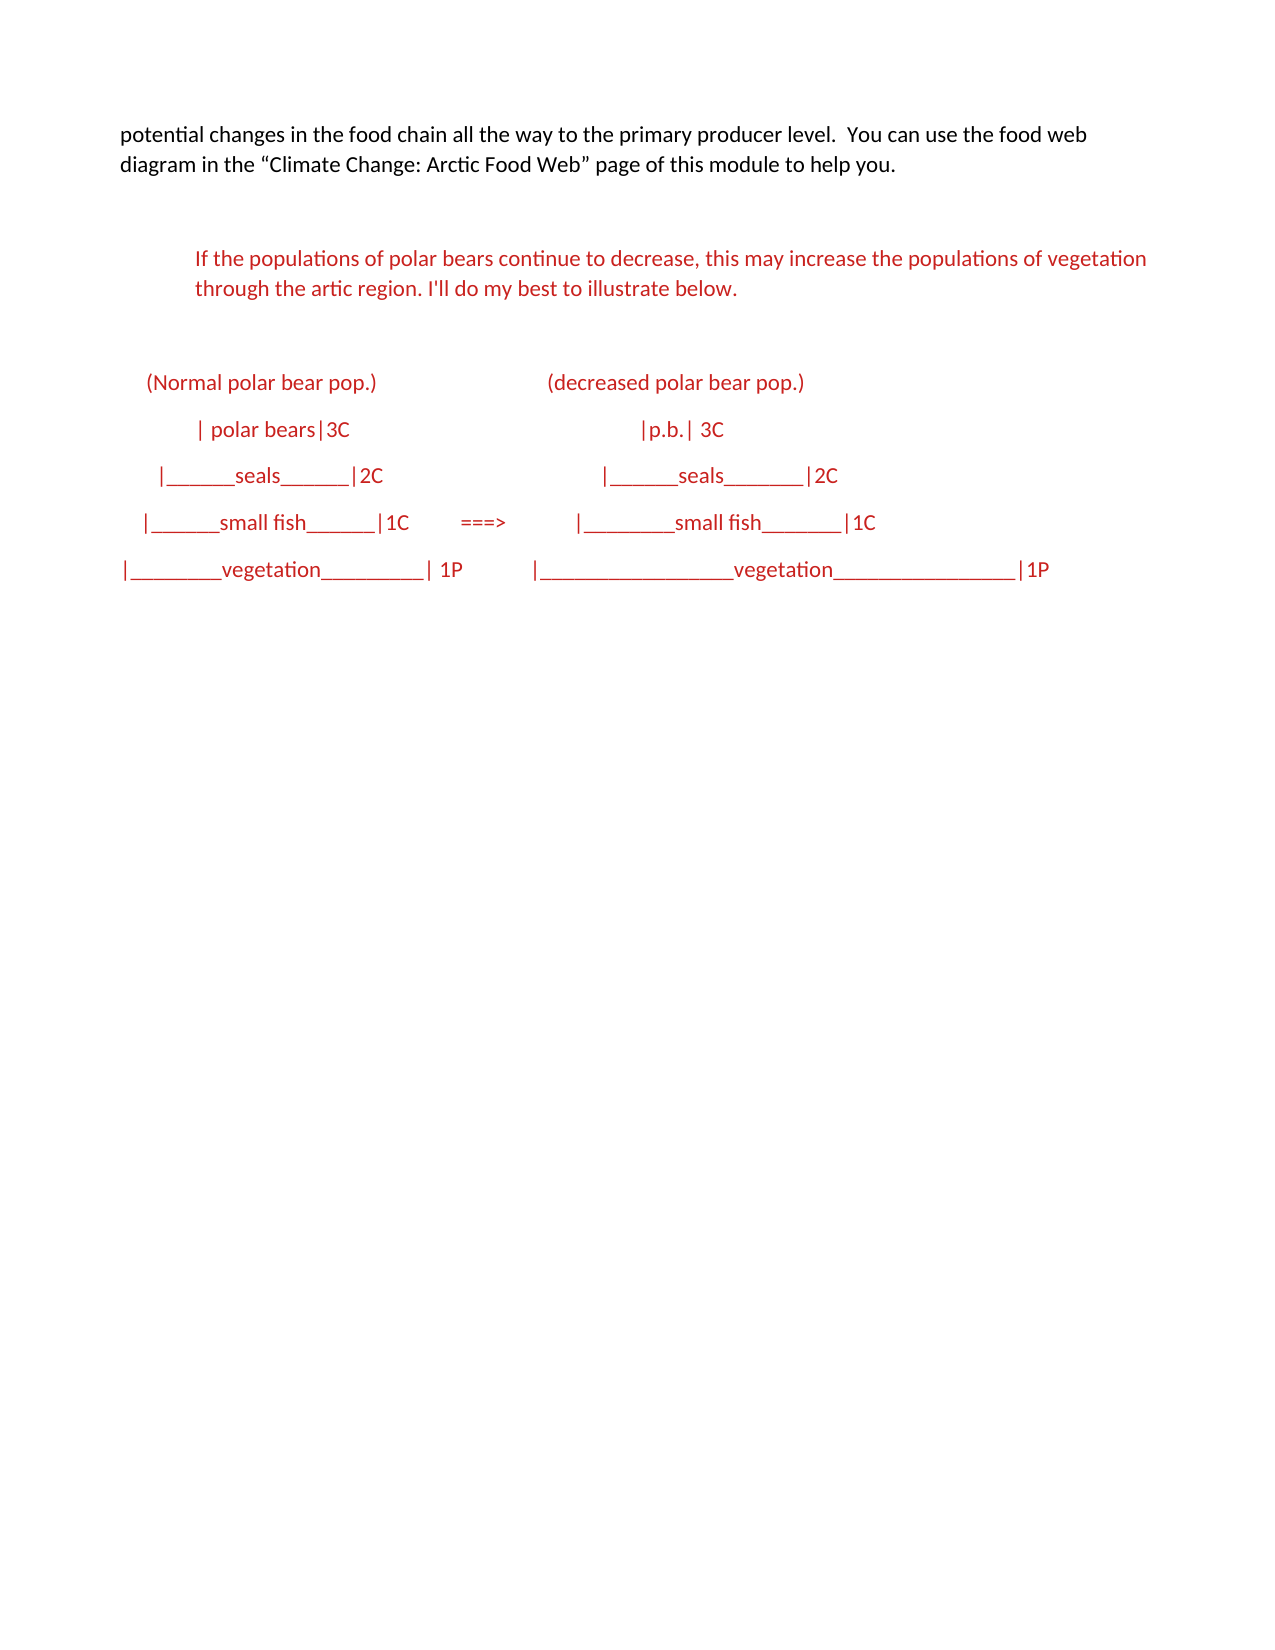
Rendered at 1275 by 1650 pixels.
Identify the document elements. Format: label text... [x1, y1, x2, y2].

text |______seals______|2C |______seals_______|2C [120, 462, 1155, 490]
text |______small fish______|1C ===> |________small fish_______|1C [120, 508, 1155, 537]
text If the populations of polar bears continue to decrease, this may increase the populations of vegetation through the artic region. I'll do my best to illustrate below. [195, 244, 1155, 302]
text potential changes in the food chain all the way to the primary producer level. You can use the food web diagram in the “Climate Change: Arctic Food Web” page of this module to help you. [120, 120, 1155, 178]
text (Normal polar bear pop.) (decreased polar bear pop.) [120, 368, 1155, 396]
text |________vegetation_________| 1P |_________________vegetation________________|1P [120, 555, 1155, 583]
text | polar bears|3C |p.b.| 3C [195, 415, 1155, 443]
